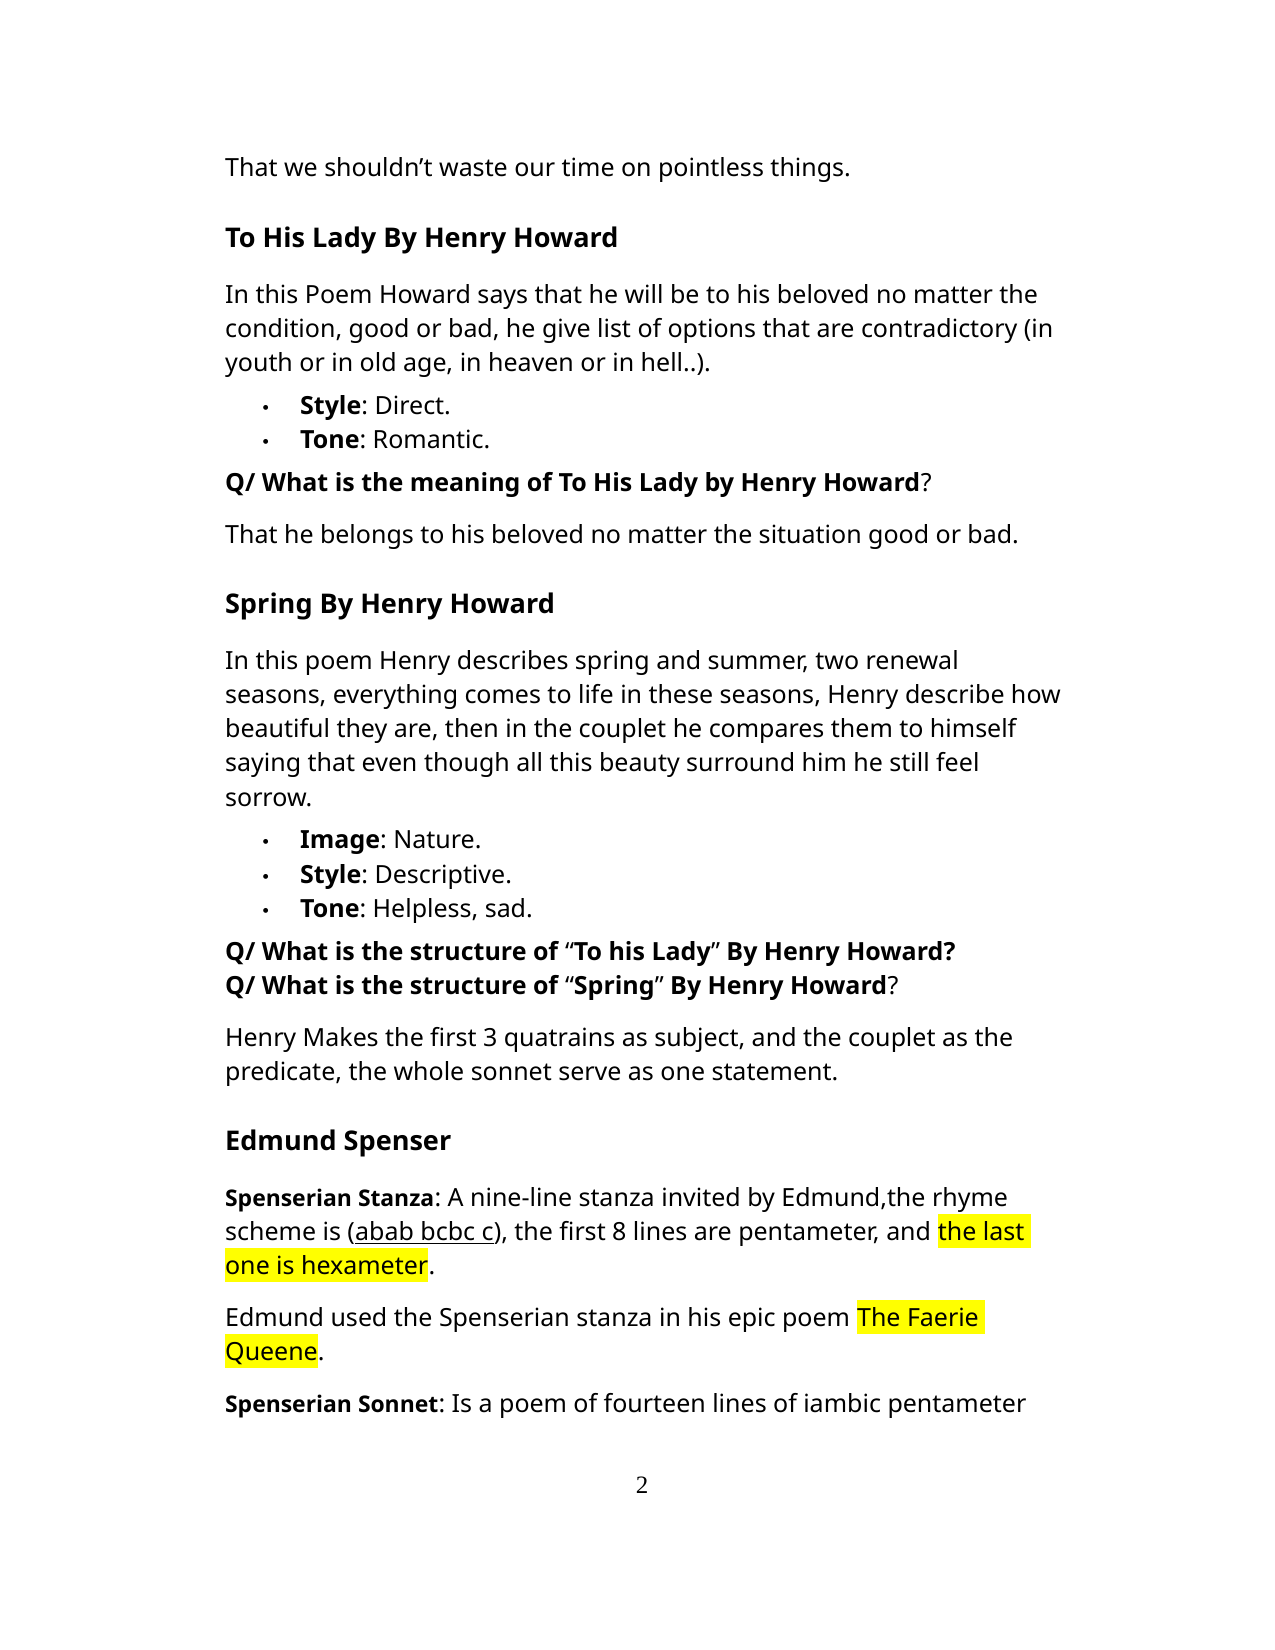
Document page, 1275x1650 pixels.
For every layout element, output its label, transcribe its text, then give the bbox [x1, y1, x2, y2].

list Tone: Helpless, sad. [262, 890, 1065, 924]
subtitle To His Lady By Henry Howard [225, 218, 1065, 255]
text Edmund used the Spenserian stanza in his epic poem The Faerie Queene. [225, 1300, 1065, 1368]
text That we shouldn’t waste our time on pointless things. [225, 150, 1065, 184]
text That he belongs to his beloved no matter the situation good or bad. [225, 517, 1065, 551]
text In this Poem Howard says that he will be to his beloved no matter the condition, good or bad, he give list of options that are contradictory (in youth or in old age, in heaven or in hell..). [225, 276, 1065, 378]
subtitle Edmund Spenser [225, 1121, 1065, 1158]
text Q/ What is the structure of “To his Lady” By Henry Howard? Q/ What is the structure of “Spring” By Henry Howard? [225, 933, 1065, 1001]
text Spenserian Stanza: A nine-line stanza invited by Edmund,the rhyme scheme is (abab bcbc c), the first 8 lines are pentameter, and the last one is hexameter. [225, 1180, 1065, 1282]
list Style: Direct. [262, 387, 1065, 422]
list Style: Descriptive. [262, 856, 1065, 890]
list Tone: Romantic. [262, 422, 1065, 456]
text Spenserian Sonnet: Is a poem of fourteen lines of iambic pentameter [225, 1386, 1065, 1420]
text Henry Makes the first 3 quatrains as subject, and the couplet as the predicate, the whole sonnet serve as one statement. [225, 1019, 1065, 1087]
subtitle Spring By Henry Howard [225, 584, 1065, 621]
list Image: Nature. [262, 822, 1065, 856]
text In this poem Henry describes spring and summer, two renewal seasons, everything comes to life in these seasons, Henry describe how beautiful they are, then in the couplet he compares them to himself saying that even though all this beauty surround him he still feel sorrow. [225, 643, 1065, 813]
text Q/ What is the meaning of To His Lady by Henry Howard? [225, 464, 1065, 499]
